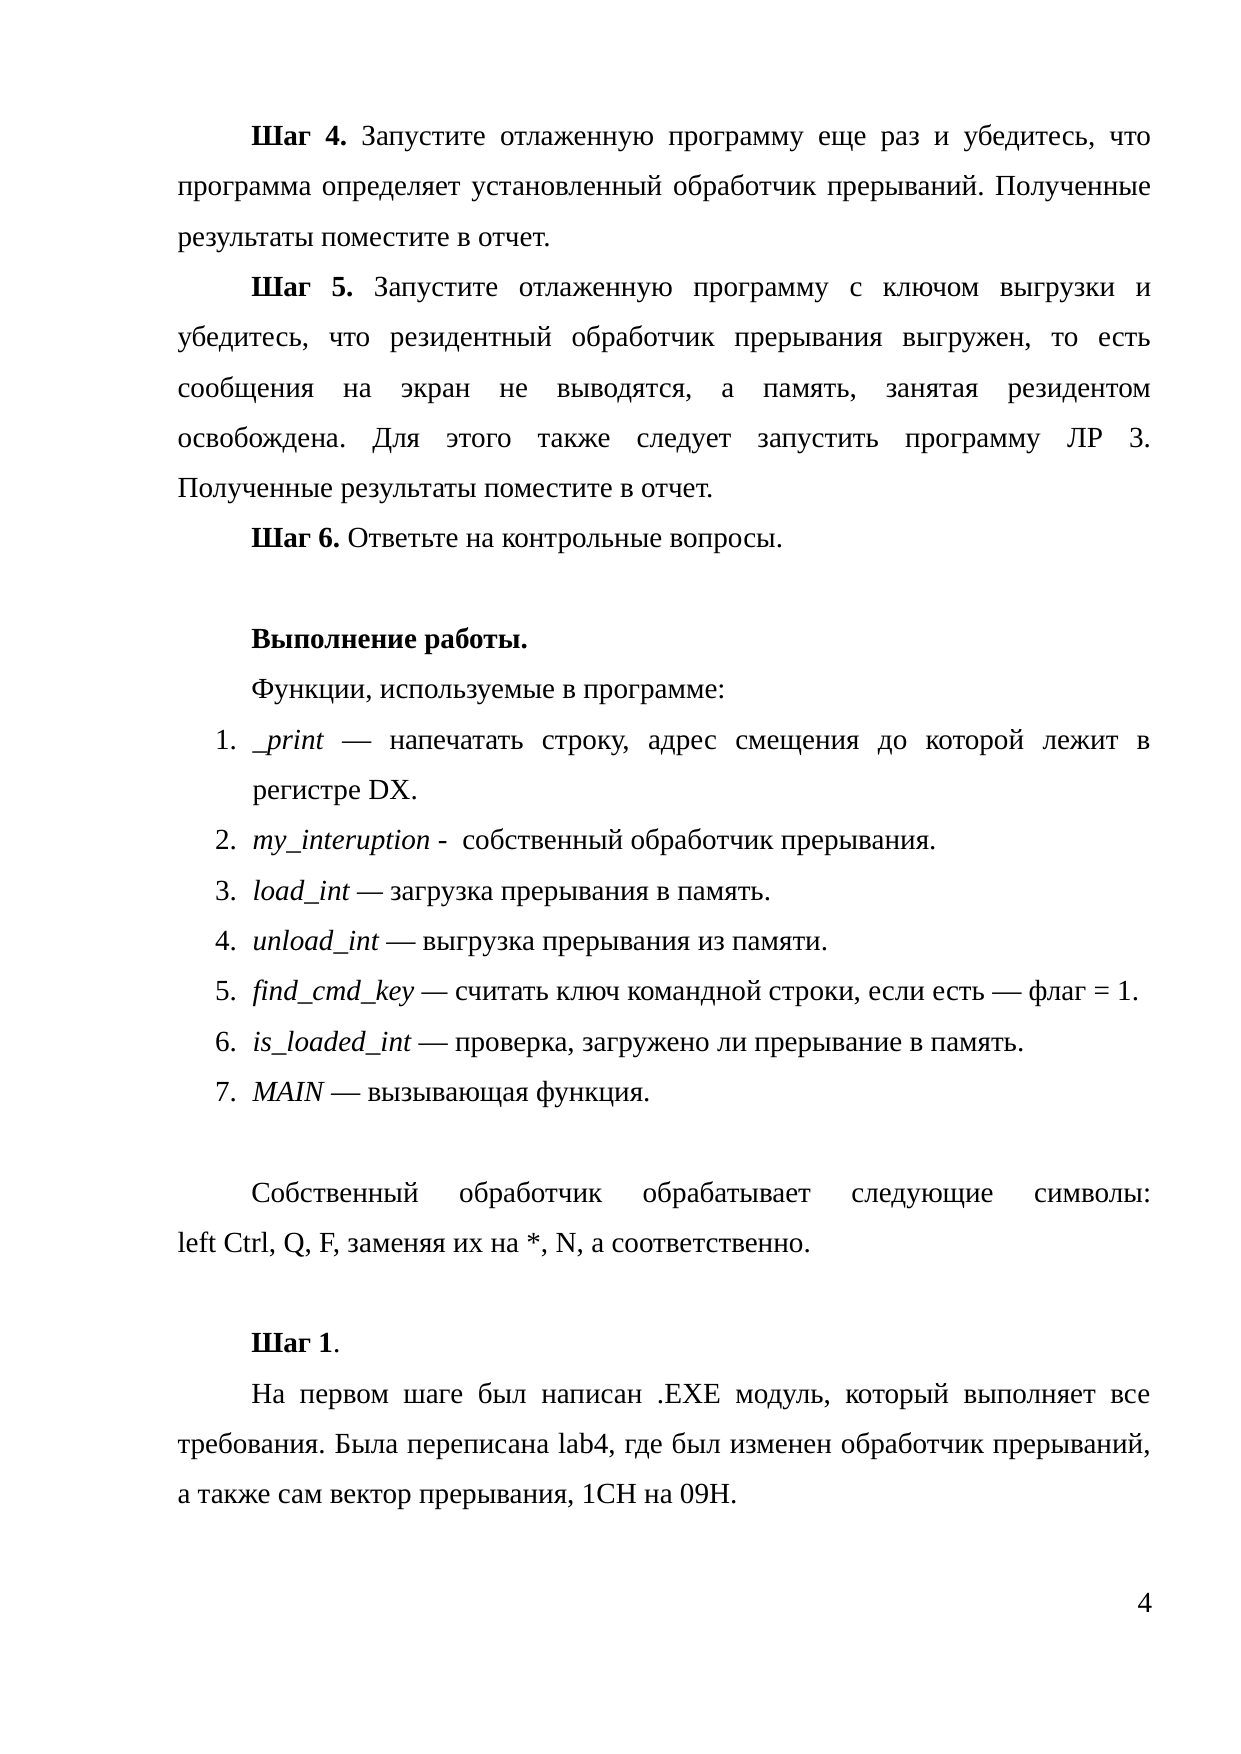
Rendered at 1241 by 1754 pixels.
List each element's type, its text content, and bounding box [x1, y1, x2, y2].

list unload_int — выгрузка прерывания из памяти. [215, 923, 1152, 957]
list _print — напечатать строку, адрес смещения до которой лежит в регистре DX. [215, 722, 1152, 806]
subtitle Выполнение работы. [177, 621, 1152, 655]
list load_int — загрузка прерывания в память. [215, 873, 1152, 906]
text Шаг 1. [177, 1326, 1152, 1359]
text Собственный обработчик обрабатывает следующие символы: left Ctrl, Q, F, заменяя их на *, N, a соответственно. [177, 1175, 1152, 1258]
list MAIN — вызывающая функция. [215, 1074, 1152, 1108]
list my_interuption - собственный обработчик прерывания. [215, 822, 1152, 856]
text Функции, используемые в программе: [177, 672, 1152, 705]
text На первом шаге был написан .EXE модуль, который выполняет все требования. Была переписана lab4, где был изменен обработчик прерываний, а также сам вектор прерывания, 1CH на 09H. [177, 1376, 1152, 1510]
text Шаг 5. Запустите отлаженную программу с ключом выгрузки и убедитесь, что резидентный обработчик прерывания выгружен, то есть сообщения на экран не выводятся, а память, занятая резидентом освобождена. Для этого также следует запустить программу ЛР 3. Полученные результаты поместите в отчет. [177, 269, 1152, 504]
text Шаг 6. Ответьте на контрольные вопросы. [177, 521, 1152, 554]
text Шаг 4. Запустите отлаженную программу еще раз и убедитесь, что программа определяет установленный обработчик прерываний. Полученные результаты поместите в отчет. [177, 118, 1152, 252]
list find_cmd_key — считать ключ командной строки, если есть — флаг = 1. [215, 973, 1152, 1007]
list is_loaded_int — проверка, загружено ли прерывание в память. [215, 1024, 1152, 1057]
